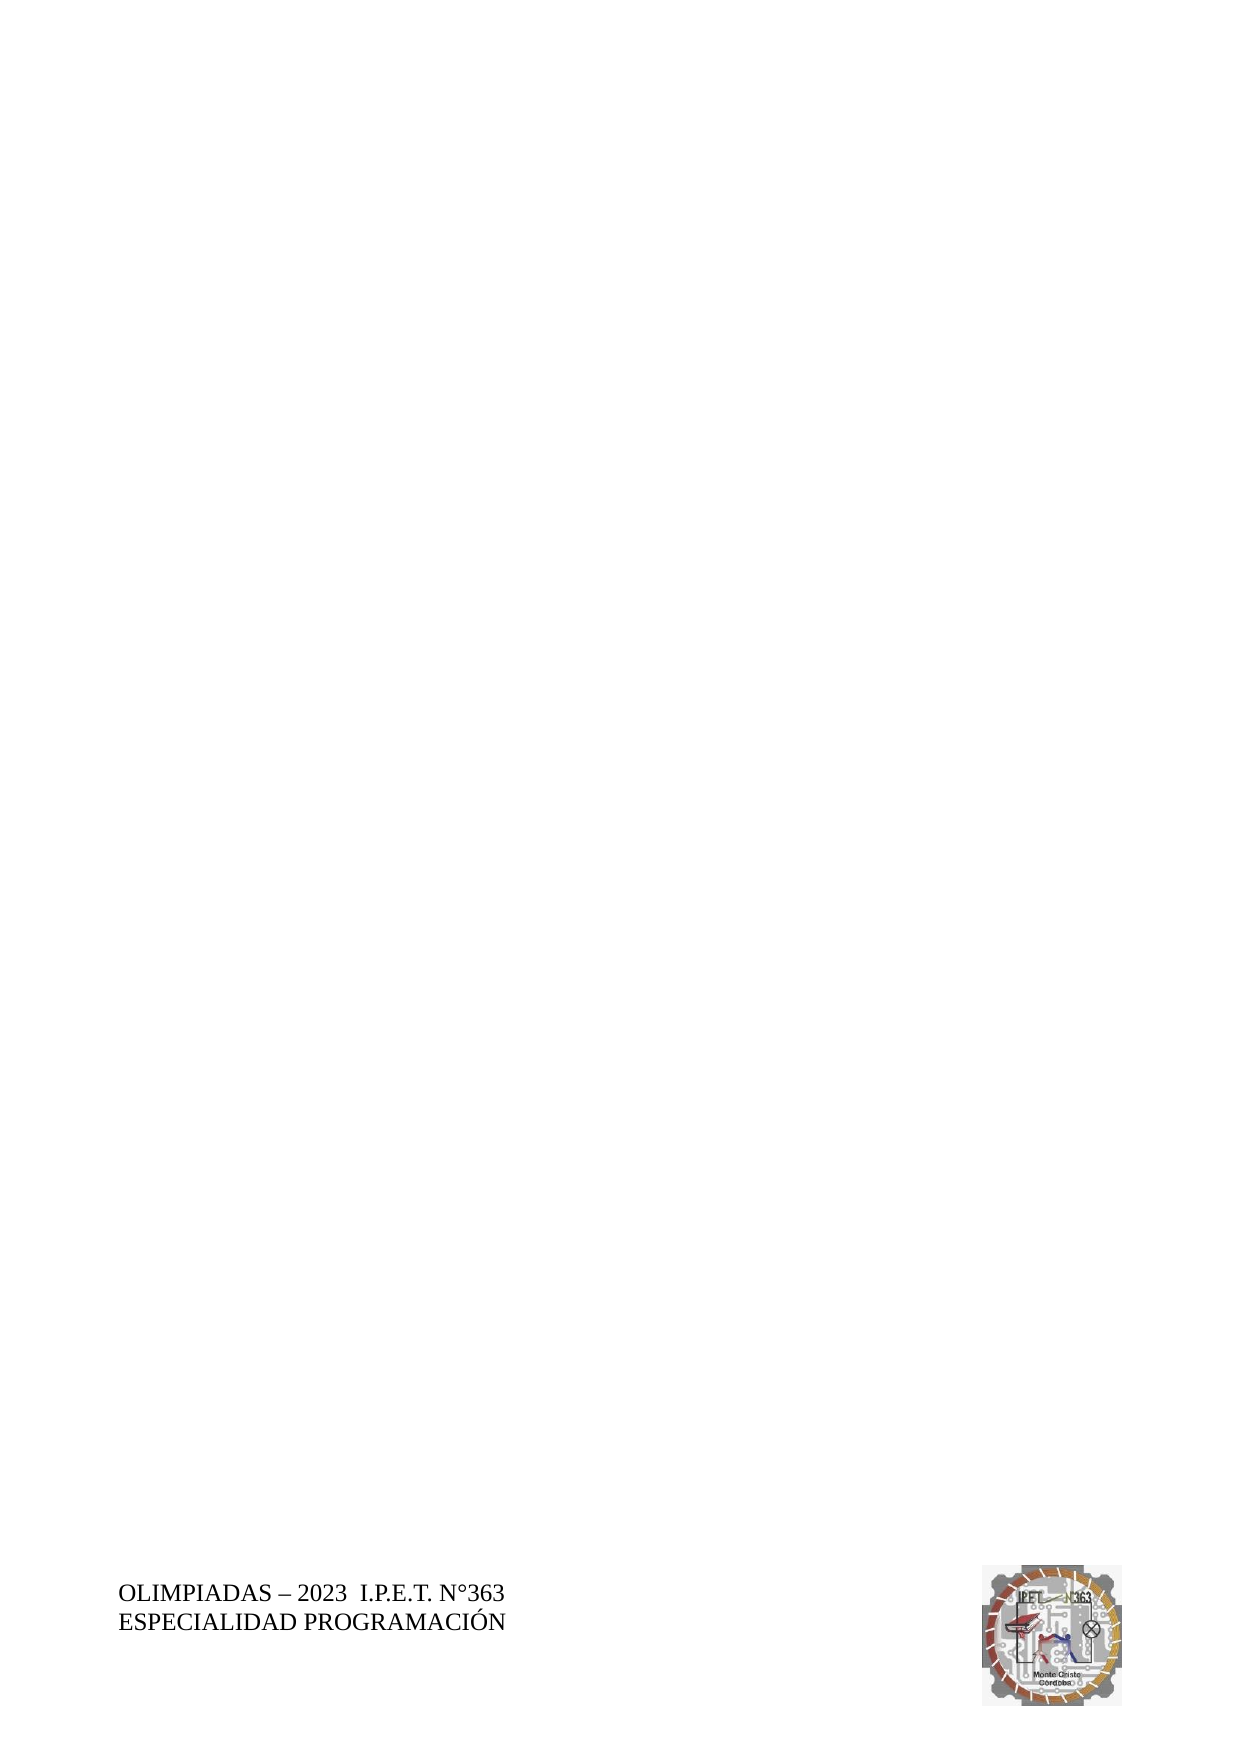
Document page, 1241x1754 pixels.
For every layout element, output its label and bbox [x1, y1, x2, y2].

picture [982, 1565, 1122, 1706]
